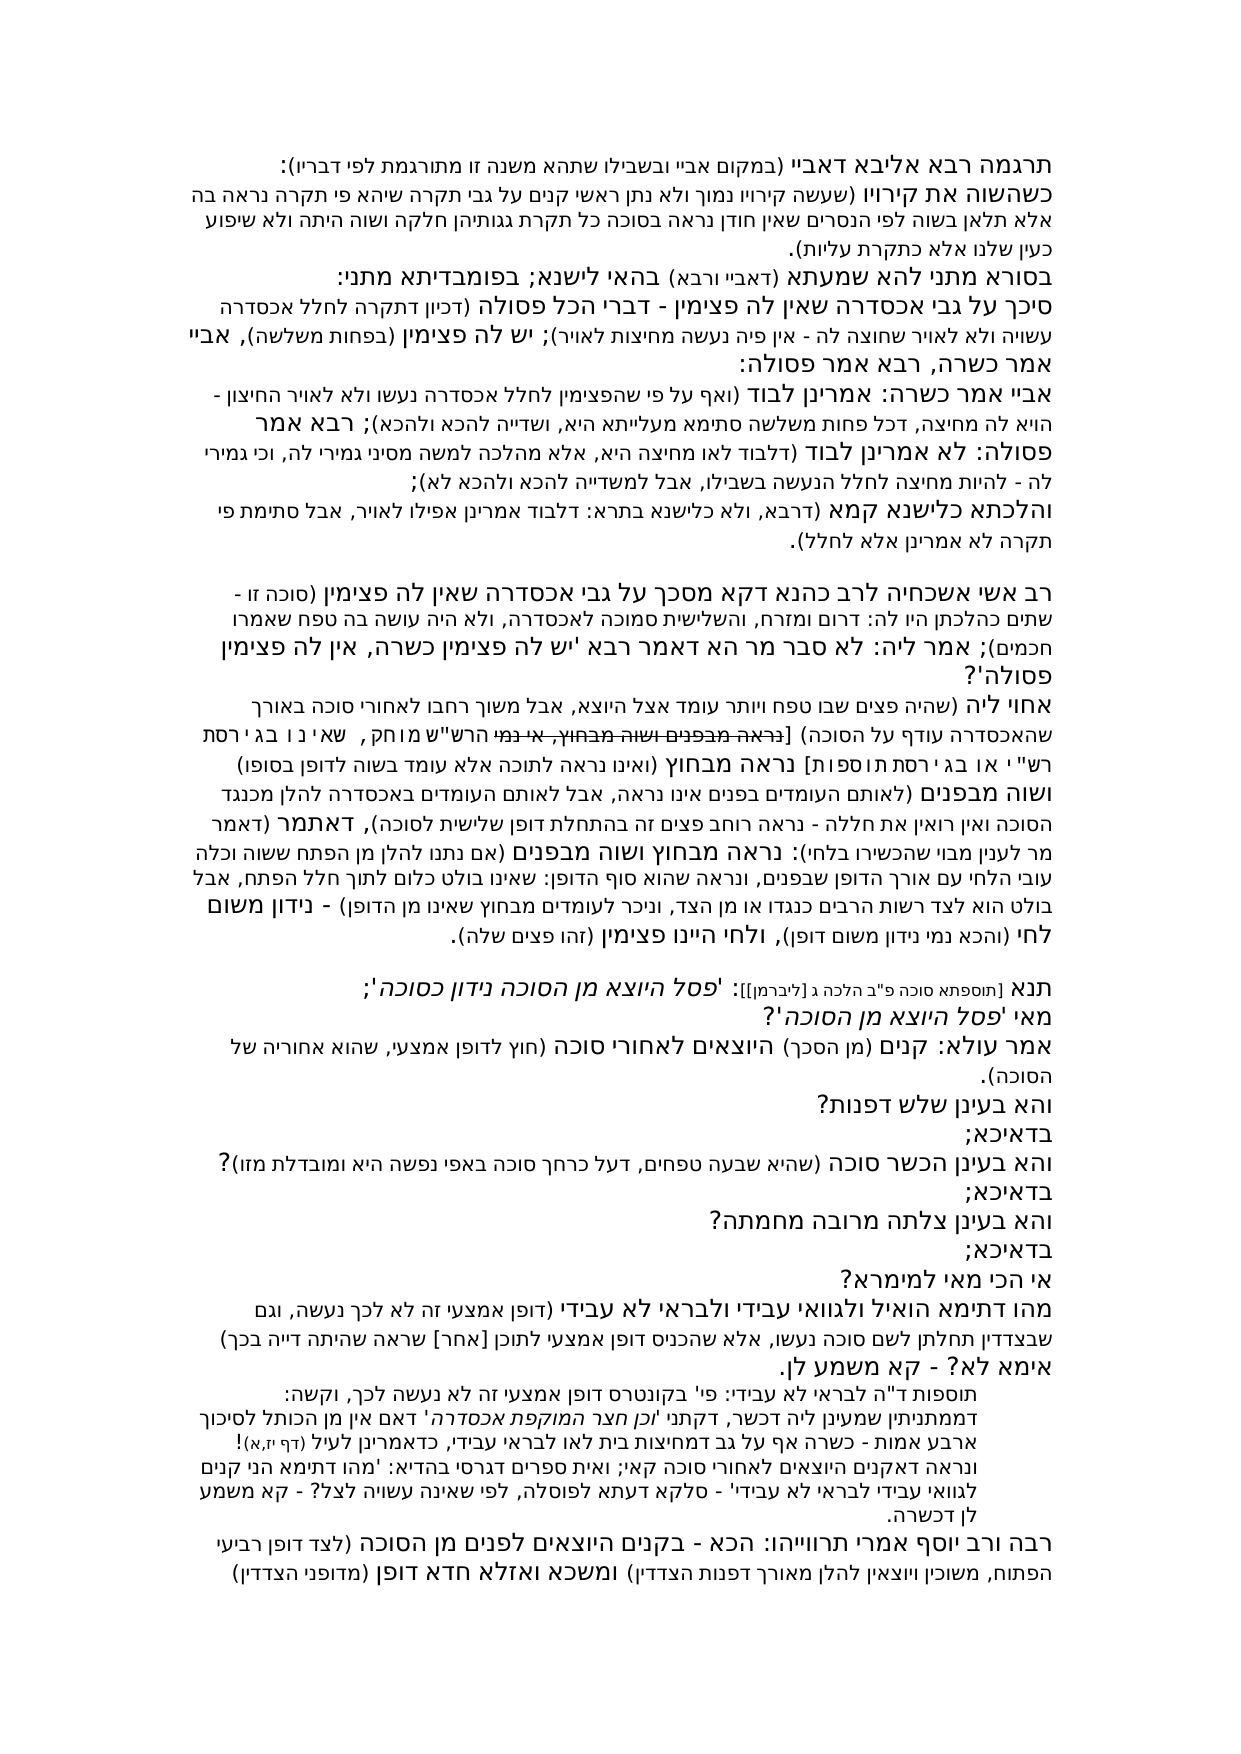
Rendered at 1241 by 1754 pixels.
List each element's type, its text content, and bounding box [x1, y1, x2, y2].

text תנא [תוספתא סוכה פ"ב הלכה ג [ליברמן]]: 'פסל היוצא מן הסוכה נידון כסוכה'; [187, 973, 1053, 1002]
text אביי אמר כשרה: אמרינן לבוד (ואף על פי שהפצימין לחלל אכסדרה נעשו ולא לאויר החיצון - הויא לה מחיצה, דכל פחות משלשה סתימא מעלייתא היא, ושדייה להכא ולהכא); רבא אמר פסולה: לא אמרינן לבוד (דלבוד לאו מחיצה היא, אלא מהלכה למשה מסיני גמירי לה, וכי גמירי לה - להיות מחיצה לחלל הנעשה בשבילו, אבל למשדייה להכא ולהכא לא); [187, 379, 1053, 496]
text והא בעינן הכשר סוכה (שהיא שבעה טפחים, דעל כרחך סוכה באפי נפשה היא ומובדלת מזו)? [187, 1148, 1053, 1177]
text רב אשי אשכחיה לרב כהנא דקא מסכך על גבי אכסדרה שאין לה פצימין (סוכה זו - שתים כהלכתן היו לה: דרום ומזרח, והשלישית סמוכה לאכסדרה, ולא היה עושה בה טפח שאמרו חכמים); אמר ליה: לא סבר מר הא דאמר רבא 'יש לה פצימין כשרה, אין לה פצימין פסולה'? [187, 578, 1053, 690]
text תרגמה רבא אליבא דאביי (במקום אביי ובשבילו שתהא משנה זו מתורגמת לפי דבריו): כשהשוה את קירויו (שעשה קירויו נמוך ולא נתן ראשי קנים על גבי תקרה שיהא פי תקרה נראה בה אלא תלאן בשוה לפי הנסרים שאין חודן נראה בסוכה כל תקרת גגותיהן חלקה ושוה היתה ולא שיפוע כעין שלנו אלא כתקרת עליות). [187, 150, 1053, 262]
text בסורא מתני להא שמעתא (דאביי ורבא) בהאי לישנא; בפומבדיתא מתני: [187, 262, 1053, 291]
text רבה ורב יוסף אמרי תרווייהו: הכא - בקנים היוצאים לפנים מן הסוכה (לצד דופן רביעי הפתוח, משוכין ויוצאין להלן מאורך דפנות הצדדין) ומשכא ואזלא חדא דופן (מדופני הצדדין) [187, 1528, 1053, 1586]
text תוספות ד"ה לבראי לא עבידי: פי' בקונטרס דופן אמצעי זה לא נעשה לכך, וקשה: דממתניתין שמעינן ליה דכשר, דקתני 'וכן חצר המוקפת אכסדרה' דאם אין מן הכותל לסיכוך ארבע אמות - כשרה אף על גב דמחיצות בית לאו לבראי עבידי, כדאמרינן לעיל (דף יז,א)! ונראה דאקנים היוצאים לאחורי סוכה קאי; ואית ספרים דגרסי בהדיא: 'מהו דתימא הני קנים לגוואי עבידי לבראי לא עבידי' - סלקא דעתא לפוסלה, לפי שאינה עשויה לצל? - קא משמע לן דכשרה. [187, 1382, 978, 1528]
text והא בעינן צלתה מרובה מחמתה? [187, 1206, 1053, 1236]
text בדאיכא; [187, 1177, 1053, 1206]
text בדאיכא; [187, 1236, 1053, 1265]
text והא בעינן שלש דפנות? [187, 1090, 1053, 1119]
text בדאיכא; [187, 1119, 1053, 1148]
text סיכך על גבי אכסדרה שאין לה פצימין - דברי הכל פסולה (דכיון דתקרה לחלל אכסדרה עשויה ולא לאויר שחוצה לה - אין פיה נעשה מחיצות לאויר); יש לה פצימין (בפחות משלשה), אביי אמר כשרה, רבא אמר פסולה: [187, 291, 1053, 379]
text מאי 'פסל היוצא מן הסוכה'? [187, 1002, 1053, 1031]
text והלכתא כלישנא קמא (דרבא, ולא כלישנא בתרא: דלבוד אמרינן אפילו לאויר, אבל סתימת פי תקרה לא אמרינן אלא לחלל). [187, 496, 1053, 554]
text אמר עולא: קנים (מן הסכך) היוצאים לאחורי סוכה (חוץ לדופן אמצעי, שהוא אחוריה של הסוכה). [187, 1031, 1053, 1090]
text אחוי ליה (שהיה פצים שבו טפח ויותר עומד אצל היוצא, אבל משוך רחבו לאחורי סוכה באורך שהאכסדרה עודף על הסוכה) [נראה מבפנים ושוה מבחוץ, אי נמי הרש"ש מוחק, שאינו בגירסת רש"י או בגירסת תוספות] נראה מבחוץ (ואינו נראה לתוכה אלא עומד בשוה לדופן בסופו) ושוה מבפנים (לאותם העומדים בפנים אינו נראה, אבל לאותם העומדים באכסדרה להלן מכנגד הסוכה ואין רואין את חללה - נראה רוחב פצים זה בהתחלת דופן שלישית לסוכה), דאתמר (דאמר מר לענין מבוי שהכשירו בלחי): נראה מבחוץ ושוה מבפנים (אם נתנו להלן מן הפתח ששוה וכלה עובי הלחי עם אורך הדופן שבפנים, ונראה שהוא סוף הדופן: שאינו בולט כלום לתוך חלל הפתח, אבל בולט הוא לצד רשות הרבים כנגדו או מן הצד, וניכר לעומדים מבחוץ שאינו מן הדופן) - נידון משום לחי (והכא נמי נידון משום דופן), ולחי היינו פצימין (זהו פצים שלה). [187, 690, 1053, 949]
text מהו דתימא הואיל ולגוואי עבידי ולבראי לא עבידי (דופן אמצעי זה לא לכך נעשה, וגם שבצדדין תחלתן לשם סוכה נעשו, אלא שהכניס דופן אמצעי לתוכן [אחר] שראה שהיתה דייה בכך) אימא לא? - קא משמע לן. [187, 1294, 1053, 1382]
text אי הכי מאי למימרא? [187, 1265, 1053, 1294]
